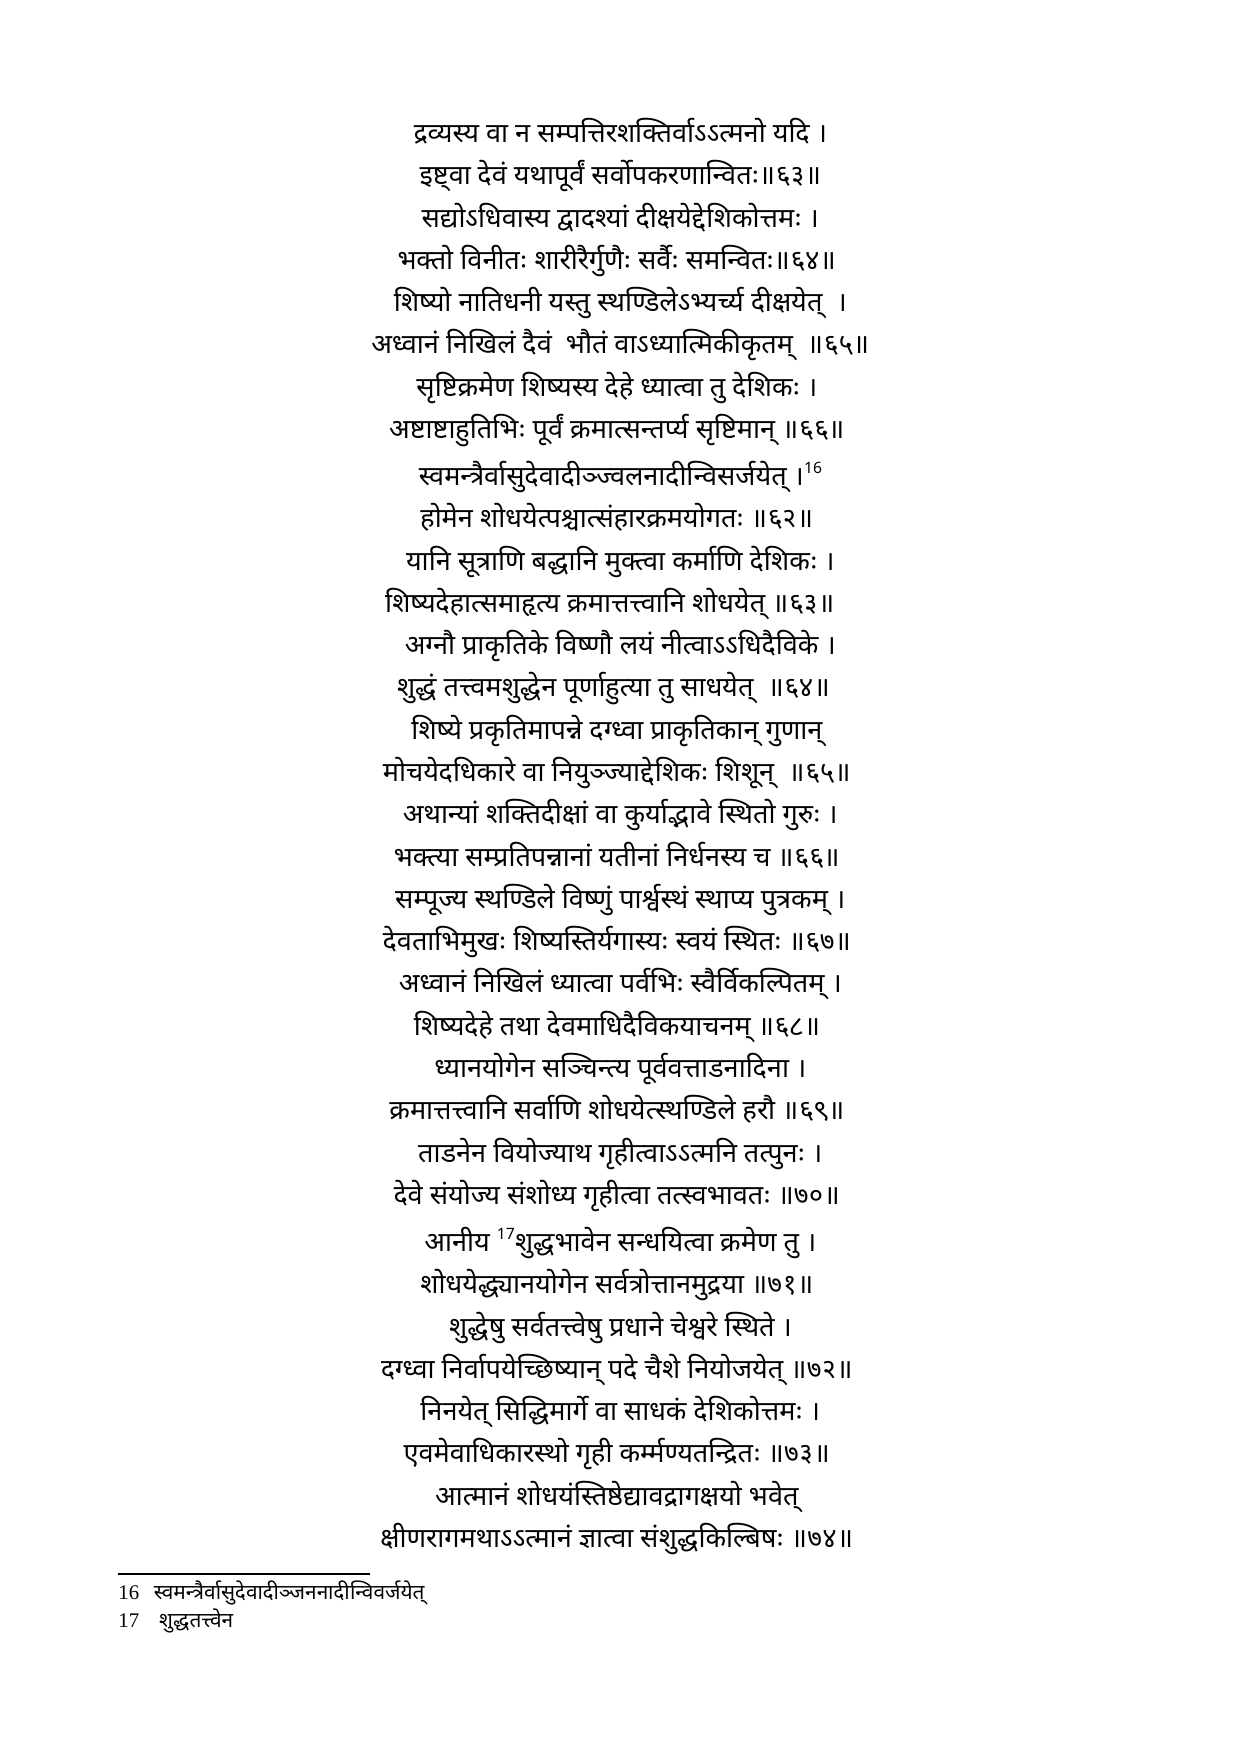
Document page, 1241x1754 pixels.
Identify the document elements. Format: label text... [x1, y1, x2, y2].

text मोचयेदधिकारे वा नियुञ्ज्याद्देशिकः शिशून् ॥६५॥ अथान्यां शक्तिदीक्षां वा कुर्याद्भावे स्थितो गुरुः । भक्त्या सम्प्रतिपन्नानां यतीनां निर्धनस्य च ॥६६॥ सम्पूज्य स्थण्डिले विष्णुं पार्श्वस्थं स्थाप्य पुत्रकम् । देवताभिमुखः शिष्यस्तिर्यगास्यः स्वयं स्थितः ॥६७॥ अध्वानं निखिलं ध्यात्वा पर्वभिः स्वैर्विकल्पितम् । शिष्यदेहे तथा देवमाधिदैविकयाचनम् ॥६८॥ ध्यानयोगेन सञ्चिन्त्य पूर्ववत्ताडनादिना । क्रमात्तत्त्वानि सर्वाणि शोधयेत्स्थण्डिले हरौ ॥६९॥ ताडनेन वियोज्याथ गृहीत्वाऽऽत्मनि तत्पुनः । देवे संयोज्य संशोध्य गृहीत्वा तत्स्वभावतः ॥७०॥ आनीय शुद्धभावेन सन्धयित्वा क्रमेण तु । शोधयेद्ध्यानयोगेन सर्वत्रोत्तानमुद्रया ॥७१॥ शुद्धेषु सर्वतत्त्वेषु प्रधाने चेश्वरे स्थिते । दग्ध्वा निर्वापयेच्छिष्यान् पदे चैशे नियोजयेत् ॥७२॥ निनयेत् सिद्धिमार्गे वा साधकं देशिकोत्तमः । एवमेवाधिकारस्थो गृही कर्म्मण्यतन्द्रितः ॥७३॥ आत्मानं शोधयंस्तिष्ठेद्यावद्रागक्षयो भवेत् क्षीणरागमथाऽऽत्मानं ज्ञात्वा संशुद्धकिल्बिषः ॥७४॥ [118, 757, 1122, 1558]
text स्वमन्त्रैर्वासुदेवादीञ्जननादीन्विवर्जयेत् [118, 1580, 1122, 1608]
text शुद्धतत्त्वेन [118, 1608, 1122, 1636]
text द्रव्यस्य वा न सम्पत्तिरशक्तिर्वाऽऽत्मनो यदि । इष्ट्वा देवं यथापूर्वं सर्वोपकरणान्वितः॥६३॥ सद्योऽधिवास्य द्वादश्यां दीक्षयेद्देशिकोत्तमः । भक्तो विनीतः शारीरैर्गुणैः सर्वैः समन्वितः॥६४॥ शिष्यो नातिधनी यस्तु स्थण्डिलेऽभ्यर्च्य दीक्षयेत् । अध्वानं निखिलं दैवं भौतं वाऽध्यात्मिकीकृतम् ॥६५॥ सृष्टिक्रमेण शिष्यस्य देहे ध्यात्वा तु देशिकः । अष्टाष्टाहुतिभिः पूर्वं क्रमात्सन्तर्प्य सृष्टिमान् ॥६६॥ स्वमन्त्रैर्वासुदेवादीञ्ज्वलनादीन्विसर्जयेत् । होमेन शोधयेत्पश्चात्संहारक्रमयोगतः ॥६२॥ यानि सूत्राणि बद्धानि मुक्त्वा कर्माणि देशिकः । शिष्यदेहात्समाहृत्य क्रमात्तत्त्वानि शोधयेत् ॥६३॥ अग्नौ प्राकृतिके विष्णौ लयं नीत्वाऽऽधिदैविके । शुद्धं तत्त्वमशुद्धेन पूर्णाहुत्या तु साधयेत् ॥६४॥ शिष्ये प्रकृतिमापन्ने दग्ध्वा प्राकृतिकान् गुणान् [118, 118, 1122, 750]
